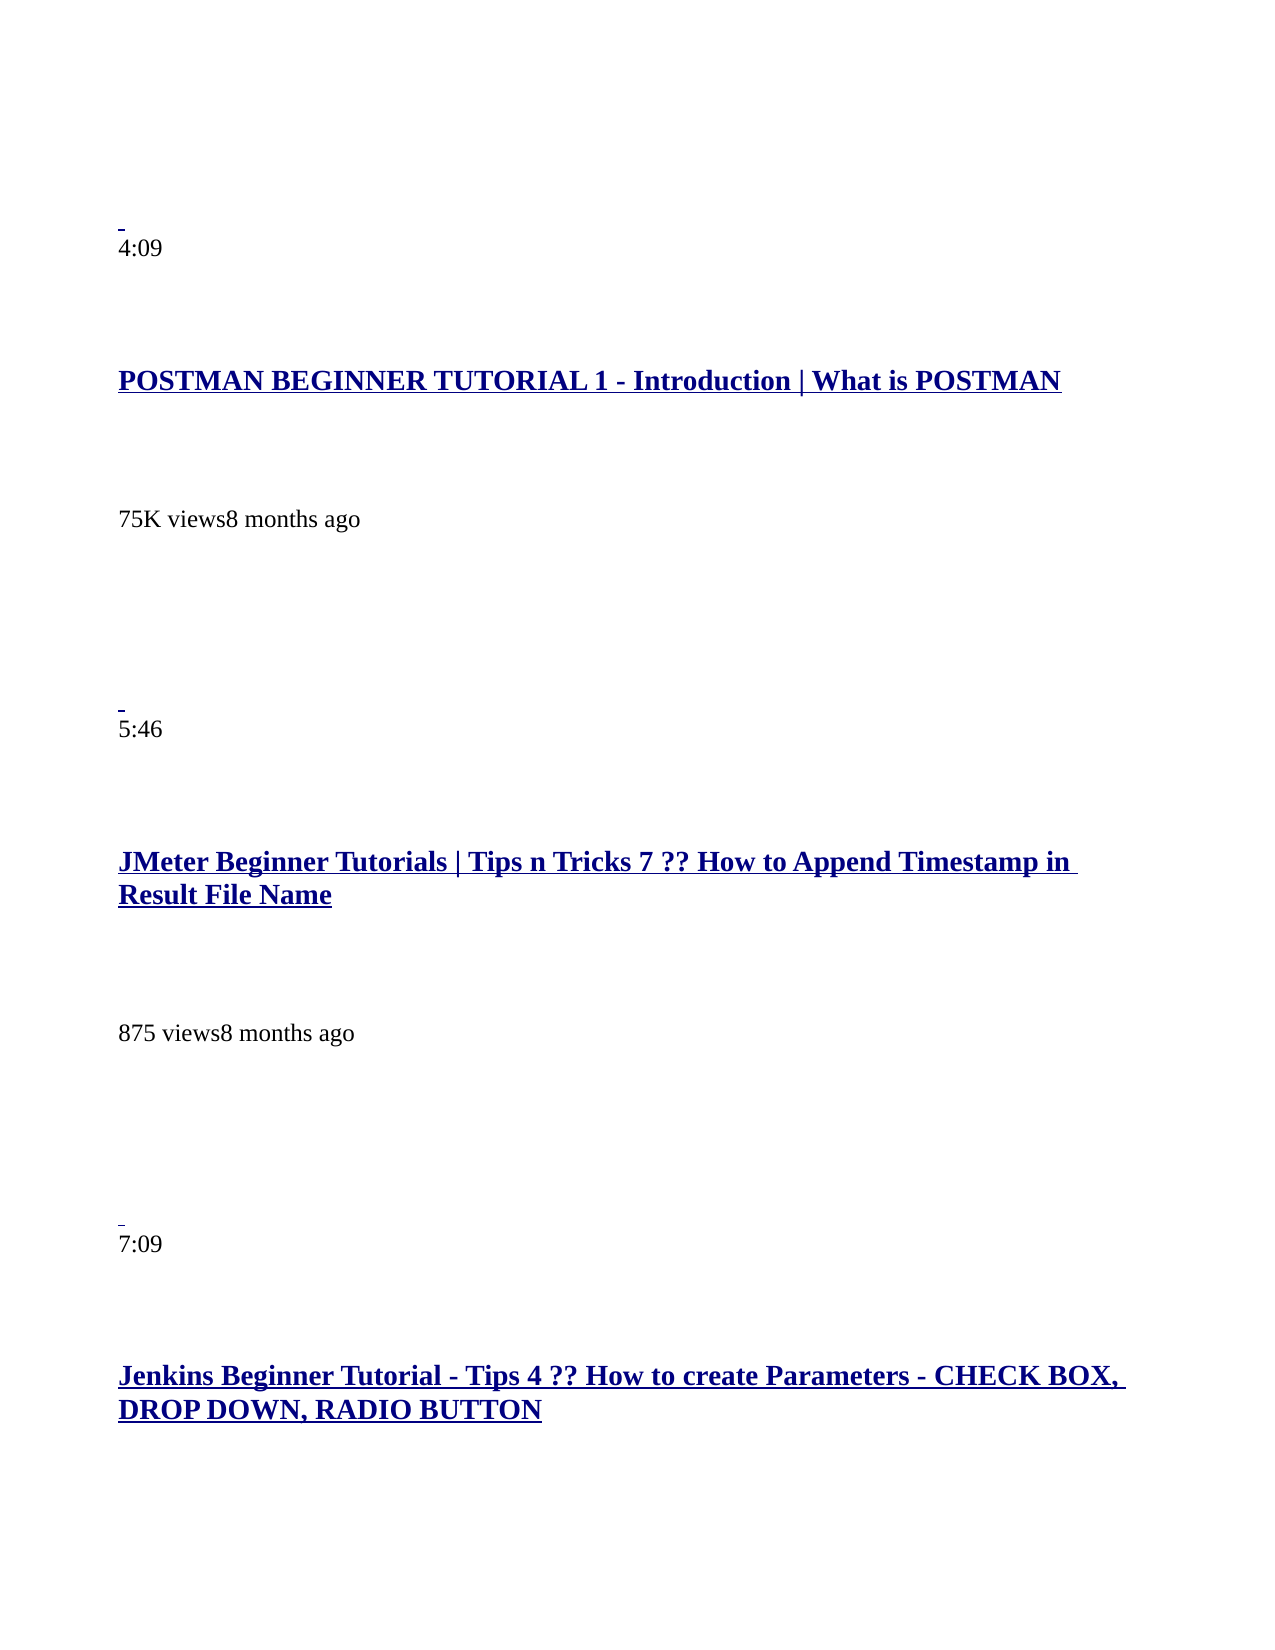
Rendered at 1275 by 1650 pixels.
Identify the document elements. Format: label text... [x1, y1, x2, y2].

subtitle POSTMAN BEGINNER TUTORIAL 1 - Introduction | What is POSTMAN [118, 363, 1157, 396]
text 5:46 [118, 714, 1157, 743]
text 4:09 [118, 233, 1157, 262]
subtitle JMeter Beginner Tutorials | Tips n Tricks 7 ?? How to Append Timestamp in Result File Name [118, 844, 1157, 911]
text 875 views8 months ago [118, 1018, 1157, 1047]
text 7:09 [118, 1229, 1157, 1257]
subtitle Jenkins Beginner Tutorial - Tips 4 ?? How to create Parameters - CHECK BOX, DROP DOWN, RADIO BUTTON [118, 1358, 1157, 1425]
text 75K views8 months ago [118, 504, 1157, 533]
